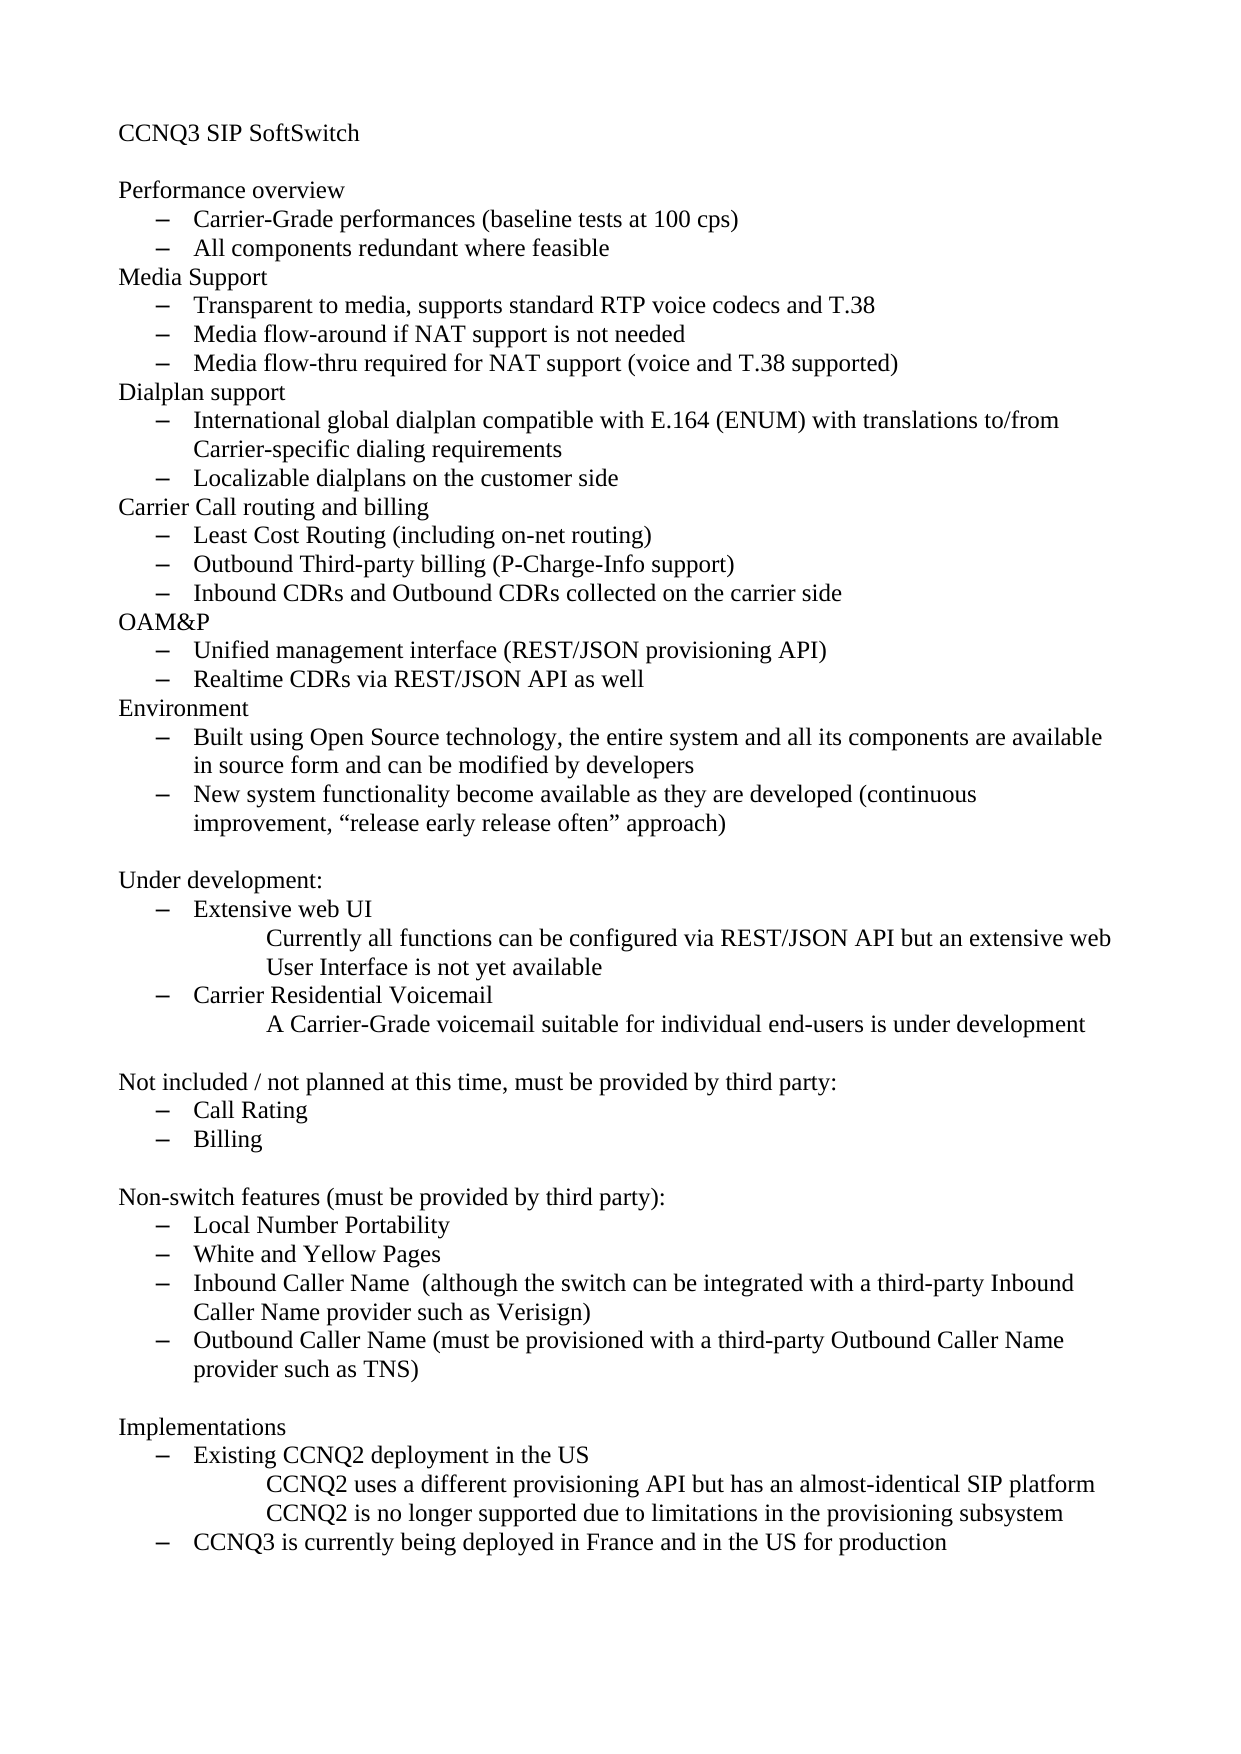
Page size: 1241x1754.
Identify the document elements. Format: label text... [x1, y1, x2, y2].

text Non-switch features (must be provided by third party): [118, 1182, 1122, 1211]
list CCNQ3 is currently being deployed in France and in the US for production [156, 1527, 1122, 1556]
list Currently all functions can be configured via REST/JSON API but an extensive web User Interface is not yet available [228, 923, 1122, 981]
list White and Yellow Pages [156, 1239, 1122, 1268]
list Outbound Caller Name (must be provisioned with a third-party Outbound Caller Name provider such as TNS) [156, 1326, 1122, 1383]
text Under development: [118, 866, 1122, 894]
list Outbound Third-party billing (P-Charge-Info support) [156, 549, 1122, 578]
list Least Cost Routing (including on-net routing) [156, 521, 1122, 549]
text Implementations [118, 1412, 1122, 1441]
list Media flow-around if NAT support is not needed [156, 319, 1122, 348]
text Dialplan support [118, 377, 1122, 406]
list Inbound CDRs and Outbound CDRs collected on the carrier side [156, 578, 1122, 607]
text Carrier Call routing and billing [118, 492, 1122, 521]
list Local Number Portability [156, 1211, 1122, 1239]
text Media Support [118, 262, 1122, 291]
text Environment [118, 693, 1122, 722]
list Unified management interface (REST/JSON provisioning API) [156, 636, 1122, 664]
list Transparent to media, supports standard RTP voice codecs and T.38 [156, 291, 1122, 319]
list Existing CCNQ2 deployment in the US [156, 1441, 1122, 1469]
list Extensive web UI [156, 894, 1122, 923]
text Not included / not planned at this time, must be provided by third party: [118, 1067, 1122, 1096]
list Media flow-thru required for NAT support (voice and T.38 supported) [156, 348, 1122, 377]
text OAM&P [118, 607, 1122, 636]
list Call Rating [156, 1096, 1122, 1124]
list Billing [156, 1124, 1122, 1153]
text CCNQ3 SIP SoftSwitch [118, 118, 1122, 147]
list All components redundant where feasible [156, 233, 1122, 262]
list Carrier-Grade performances (baseline tests at 100 cps) [156, 204, 1122, 233]
list CCNQ2 uses a different provisioning API but has an almost-identical SIP platform [228, 1469, 1122, 1498]
list CCNQ2 is no longer supported due to limitations in the provisioning subsystem [228, 1498, 1122, 1527]
list Built using Open Source technology, the entire system and all its components are available in source form and can be modified by developers [156, 722, 1122, 779]
list A Carrier-Grade voicemail suitable for individual end-users is under development [228, 1009, 1122, 1038]
list Inbound Caller Name (although the switch can be integrated with a third-party Inbound Caller Name provider such as Verisign) [156, 1268, 1122, 1326]
list International global dialplan compatible with E.164 (ENUM) with translations to/from Carrier-specific dialing requirements [156, 406, 1122, 463]
list Realtime CDRs via REST/JSON API as well [156, 664, 1122, 693]
list New system functionality become available as they are developed (continuous improvement, “release early release often” approach) [156, 779, 1122, 837]
text Performance overview [118, 176, 1122, 204]
list Localizable dialplans on the customer side [156, 463, 1122, 492]
list Carrier Residential Voicemail [156, 981, 1122, 1009]
